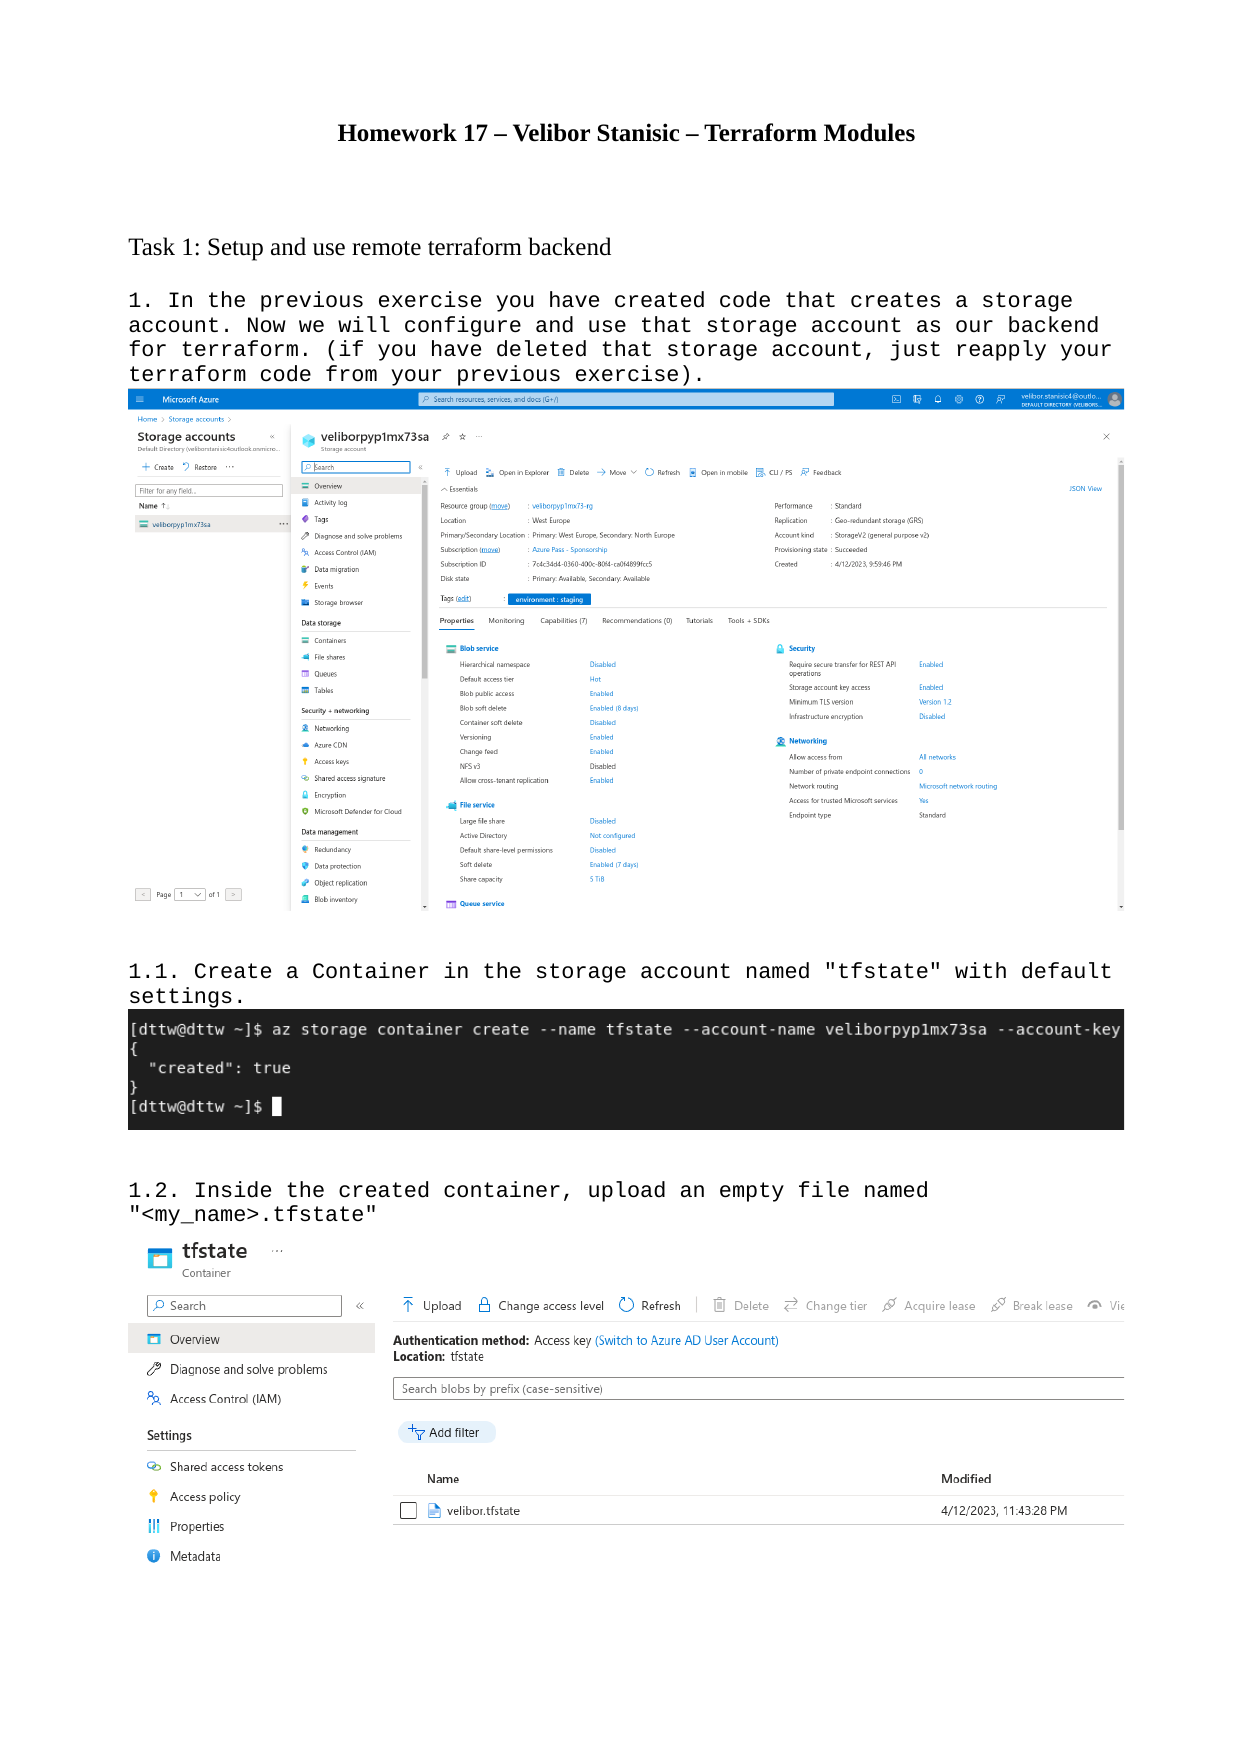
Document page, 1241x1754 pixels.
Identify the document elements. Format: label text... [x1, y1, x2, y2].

picture [128, 388, 1125, 911]
text 1.1. Create a Container in the storage account named "tfstate" with default settings. [128, 960, 1124, 1009]
picture [128, 1228, 1125, 1590]
text 1. In the previous exercise you have created code that creates a storage account. Now we will configure and use that storage account as our backend for terraform. (if you have deleted that storage account, just reapply your terraform code from your previous exercise). [128, 289, 1124, 388]
text 1.2. Inside the created container, upload an empty file named "<my_name>.tfstate" [128, 1179, 1124, 1228]
text Task 1: Setup and use remote terraform backend [128, 232, 1124, 261]
picture [128, 1009, 1125, 1130]
text Homework 17 – Velibor Stanisic – Terraform Modules [128, 118, 1124, 147]
